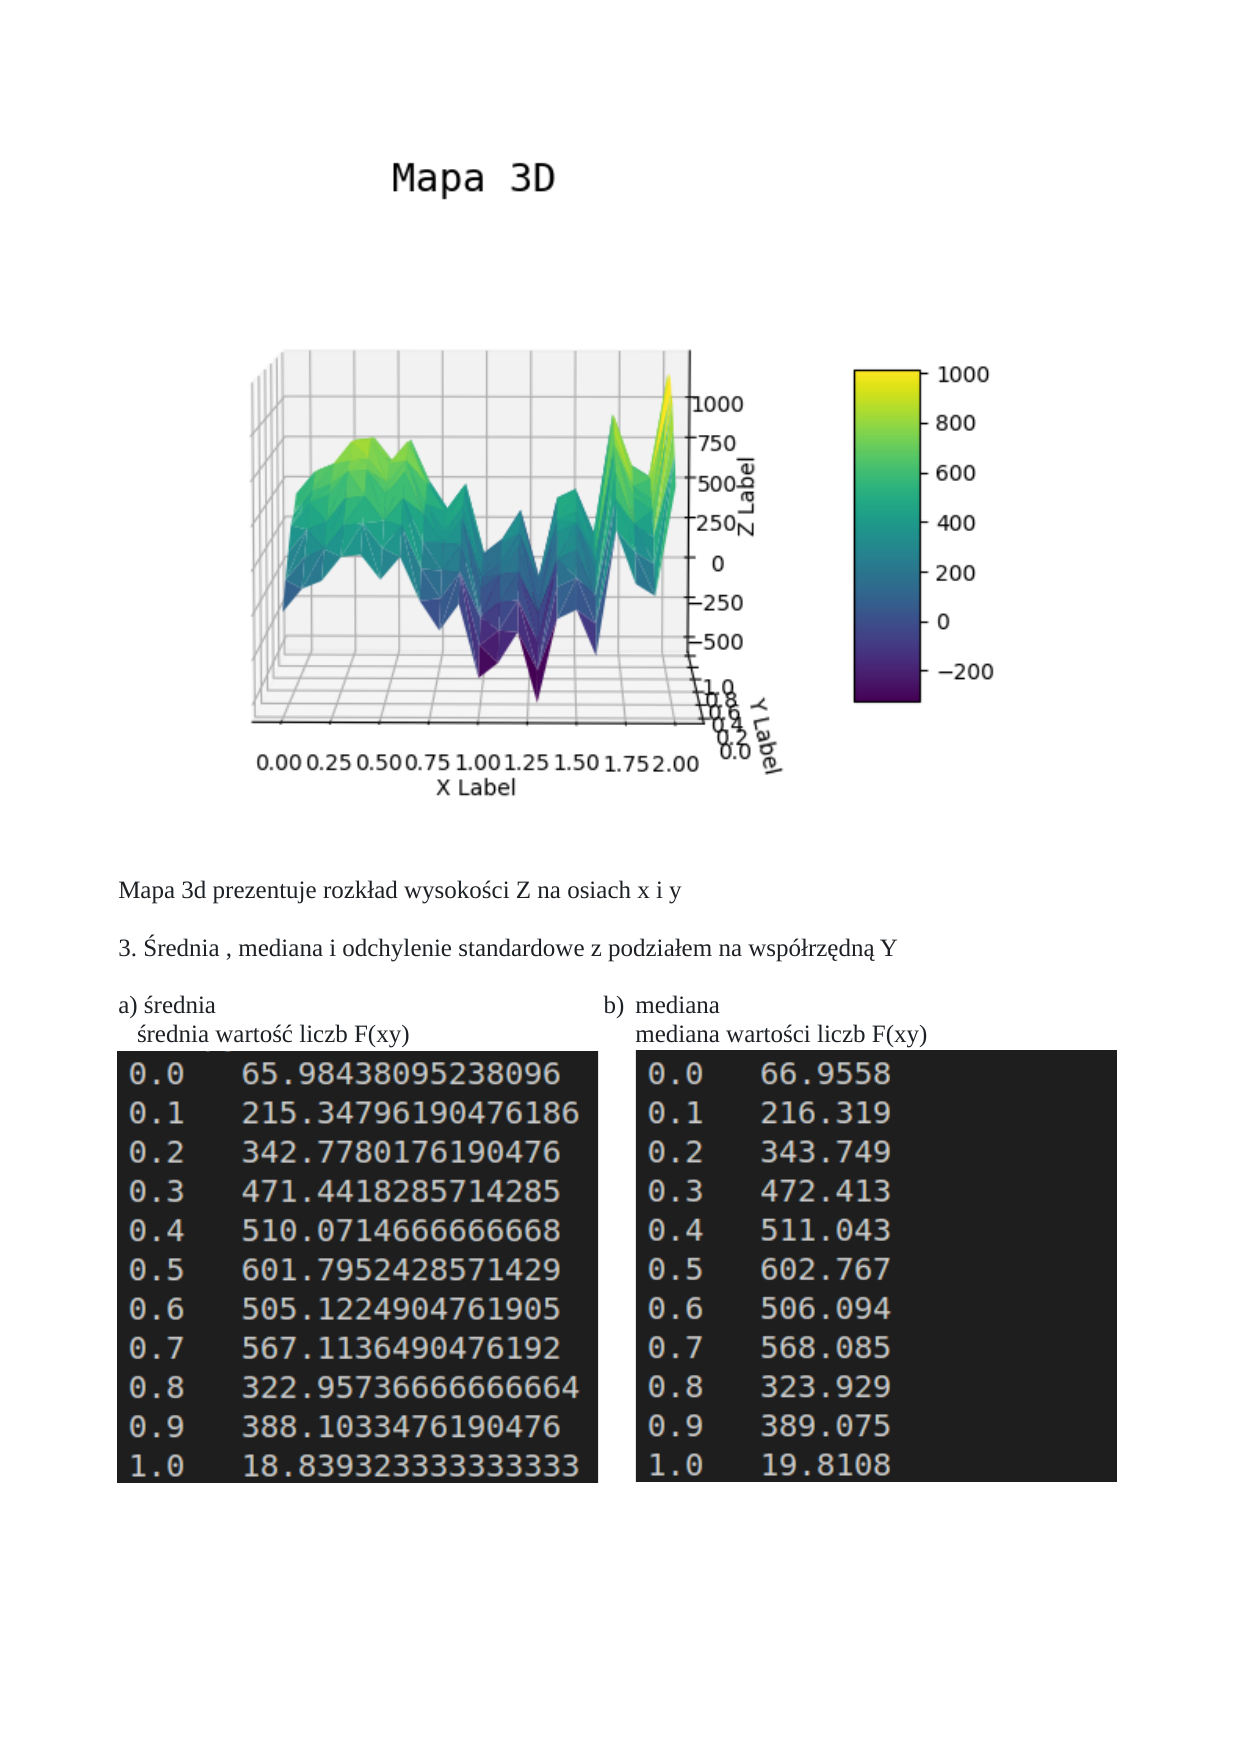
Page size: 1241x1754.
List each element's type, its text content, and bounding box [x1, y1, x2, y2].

text Mapa 3d prezentuje rozkład wysokości Z na osiach x i y [118, 118, 1122, 904]
picture [181, 118, 1059, 847]
text 3. Średnia , mediana i odchylenie standardowe z podziałem na współrzędną Y [118, 933, 1122, 961]
picture [635, 1050, 1117, 1482]
picture [117, 1051, 599, 1483]
text a) średnia b) mediana średnia wartość liczb F(xy) mediana wartości liczb F(xy) [118, 990, 1122, 1048]
